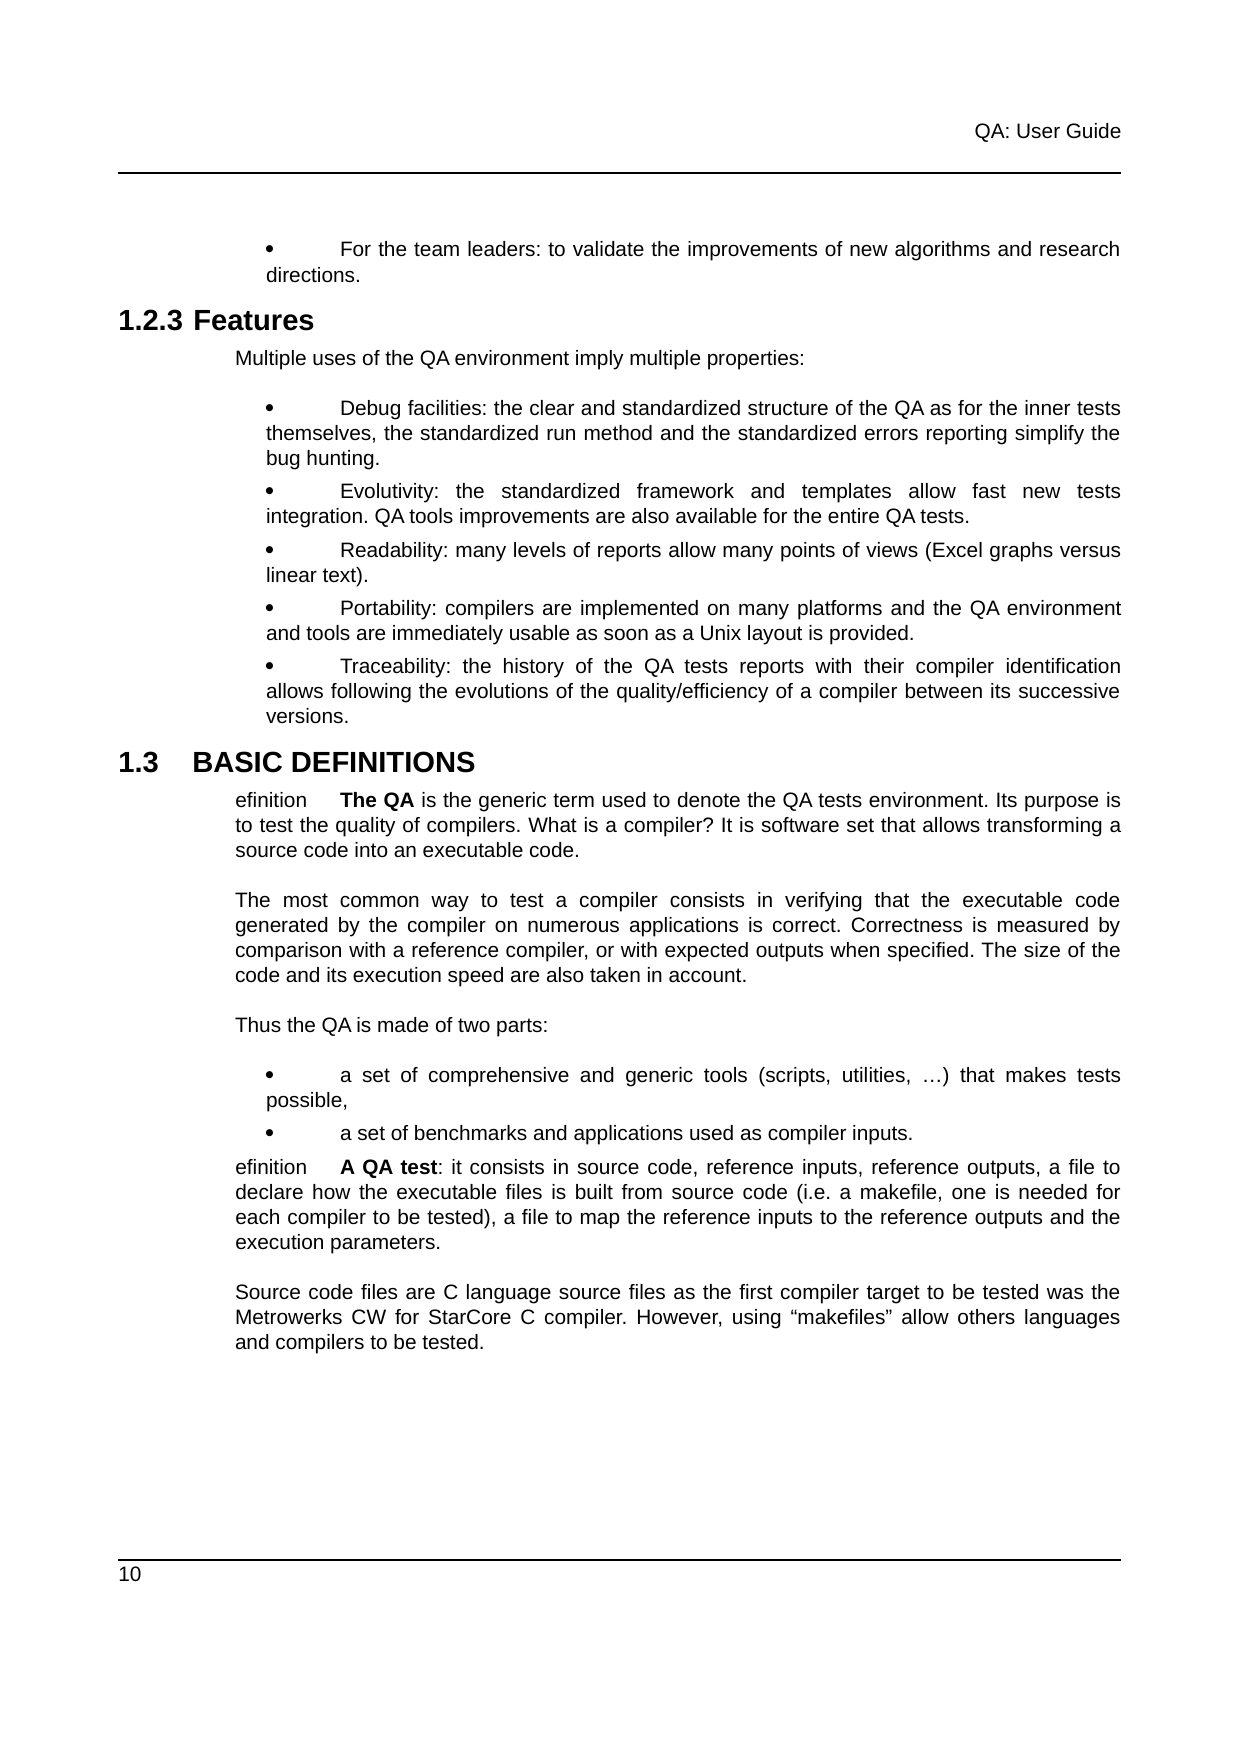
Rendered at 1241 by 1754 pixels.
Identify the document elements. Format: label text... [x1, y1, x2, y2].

list a set of comprehensive and generic tools (scripts, utilities, …) that makes tests possible, [266, 1062, 1122, 1112]
list a set of benchmarks and applications used as compiler inputs. [266, 1120, 1122, 1145]
list A QA test: it consists in source code, reference inputs, reference outputs, a file to declare how the executable files is built from source code (i.e. a makefile, one is needed for each compiler to be tested), a file to map the reference inputs to the reference outputs and the execution parameters. [235, 1153, 1122, 1253]
text Multiple uses of the QA environment imply multiple properties: [235, 345, 1122, 370]
list For the team leaders: to validate the improvements of new algorithms and research directions. [266, 236, 1122, 286]
subtitle Basic definitions [118, 745, 1122, 778]
list Evolutivity: the standardized framework and templates allow fast new tests integration. QA tools improvements are also available for the entire QA tests. [266, 478, 1122, 528]
text Thus the QA is made of two parts: [235, 1012, 1122, 1037]
list Portability: compilers are implemented on many platforms and the QA environment and tools are immediately usable as soon as a Unix layout is provided. [266, 595, 1122, 645]
text The most common way to test a compiler consists in verifying that the executable code generated by the compiler on numerous applications is correct. Correctness is measured by comparison with a reference compiler, or with expected outputs when specified. The size of the code and its execution speed are also taken in account. [235, 887, 1122, 987]
text Source code files are C language source files as the first compiler target to be tested was the Metrowerks CW for StarCore C compiler. However, using “makefiles” allow others languages and compilers to be tested. [235, 1278, 1122, 1353]
list The QA is the generic term used to denote the QA tests environment. Its purpose is to test the quality of compilers. What is a compiler? It is software set that allows transforming a source code into an executable code. [235, 787, 1122, 862]
subtitle Features [118, 303, 1122, 337]
list Debug facilities: the clear and standardized structure of the QA as for the inner tests themselves, the standardized run method and the standardized errors reporting simplify the bug hunting. [266, 395, 1122, 470]
list Traceability: the history of the QA tests reports with their compiler identification allows following the evolutions of the quality/efficiency of a compiler between its successive versions. [266, 653, 1122, 728]
list Readability: many levels of reports allow many points of views (Excel graphs versus linear text). [266, 537, 1122, 587]
